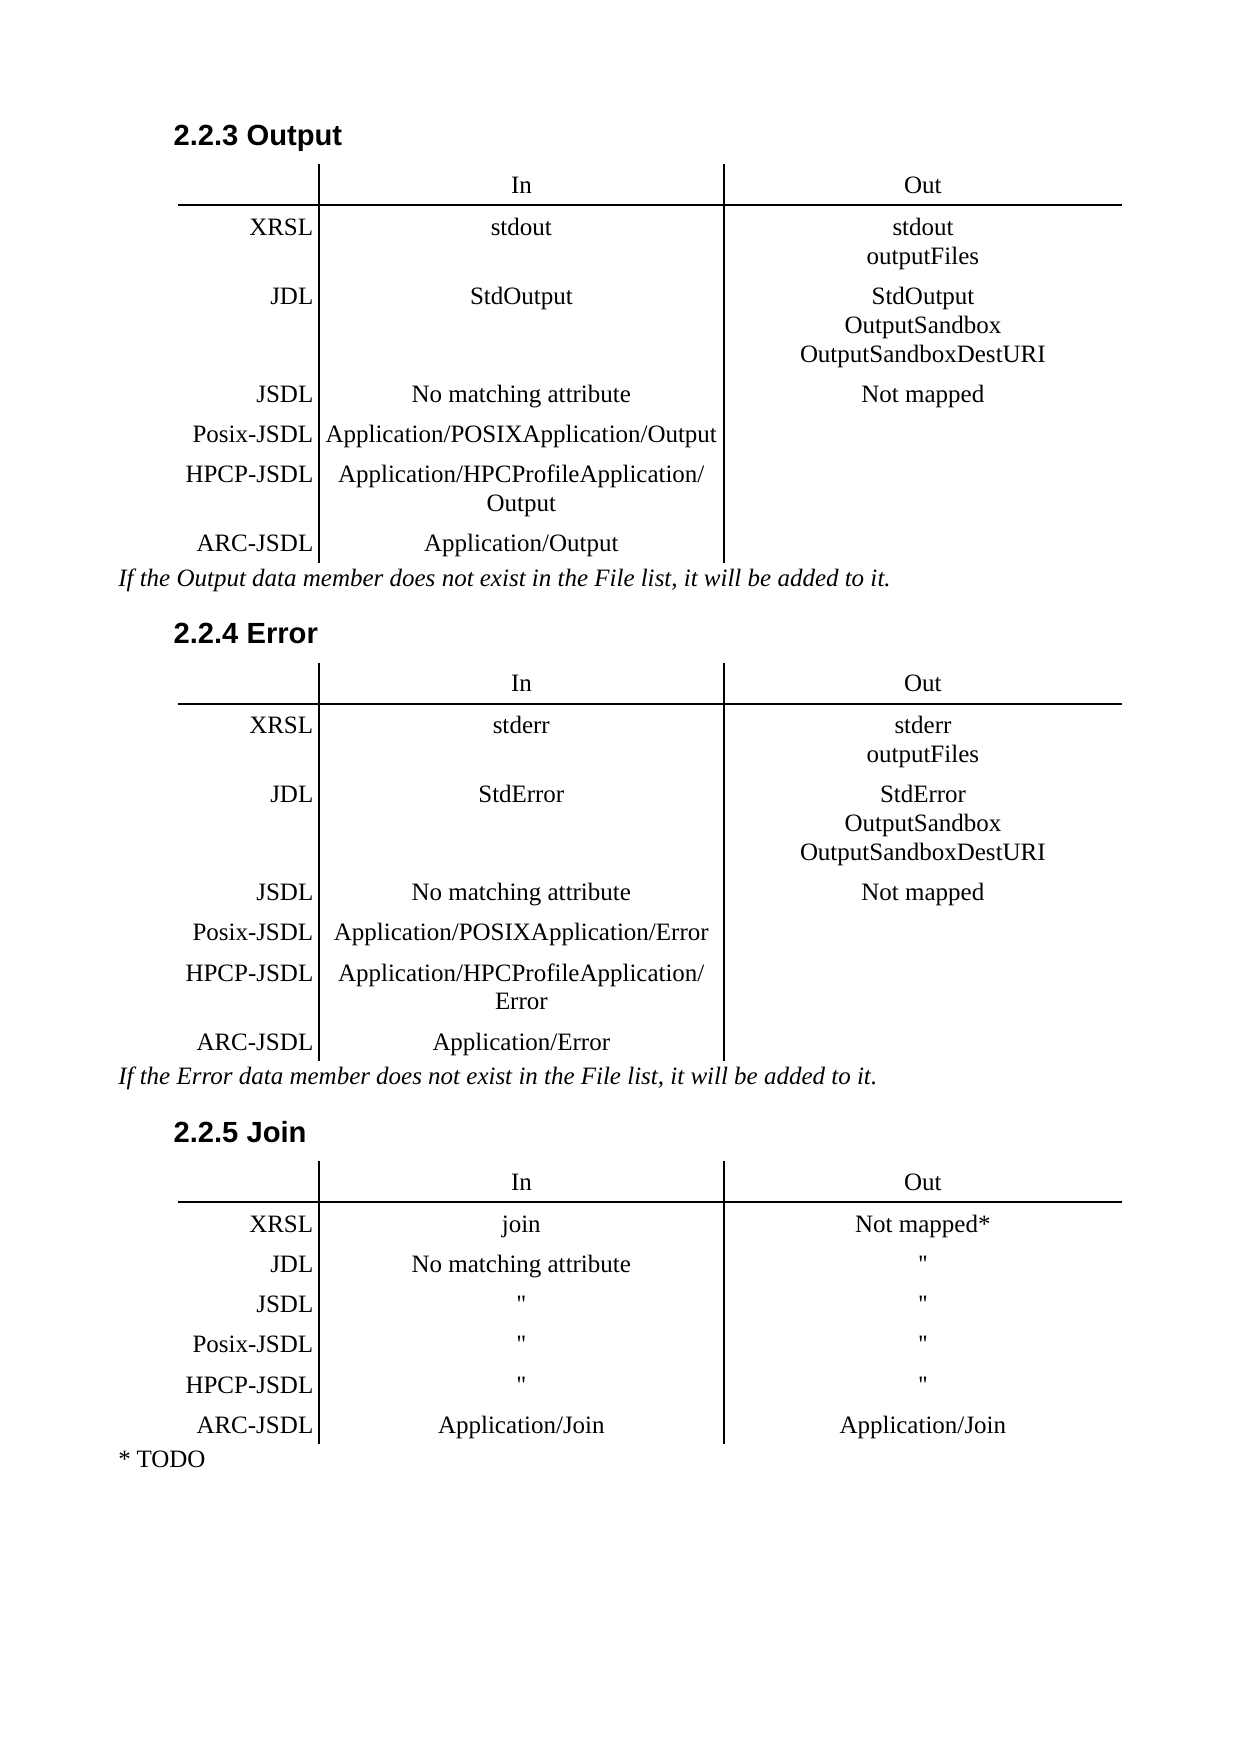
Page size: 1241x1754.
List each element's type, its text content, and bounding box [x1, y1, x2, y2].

table_cell XRSL [178, 206, 318, 275]
table_cell ARC-JSDL [178, 523, 318, 563]
table_cell StdOutput OutputSandbox OutputSandboxDestURI [725, 275, 1122, 373]
table_header In [320, 164, 723, 204]
table_cell Application/Join [725, 1404, 1122, 1444]
table_cell Application/Output [320, 523, 723, 563]
table_cell [725, 912, 1122, 952]
table_cell No matching attribute [320, 871, 723, 912]
table_cell '' [725, 1324, 1122, 1364]
table_header Out [725, 164, 1122, 204]
table_cell Posix-JSDL [178, 1324, 318, 1364]
table_cell XRSL [178, 1203, 318, 1243]
table_cell Posix-JSDL [178, 912, 318, 952]
table_cell [725, 952, 1122, 1021]
table_cell JDL [178, 1243, 318, 1283]
text * TODO [118, 1444, 1122, 1473]
table_cell [725, 523, 1122, 563]
table_cell stdout outputFiles [725, 206, 1122, 275]
table_cell HPCP-JSDL [178, 1364, 318, 1404]
table_header Out [725, 663, 1122, 703]
table_cell JSDL [178, 1284, 318, 1324]
table_cell stderr [320, 705, 723, 774]
table_header Out [725, 1161, 1122, 1201]
table_cell '' [320, 1324, 723, 1364]
subtitle Output [165, 118, 1122, 152]
table_cell [725, 454, 1122, 522]
table_cell Not mapped [725, 871, 1122, 912]
subtitle Join [165, 1115, 1122, 1148]
table_cell Application/HPCProfileApplication/ Error [320, 952, 723, 1021]
table_cell Not mapped [725, 373, 1122, 413]
text If the Error data member does not exist in the File list, it will be added to it. [118, 1061, 1122, 1090]
table_cell JSDL [178, 871, 318, 912]
table_cell [725, 413, 1122, 453]
text If the Output data member does not exist in the File list, it will be added to it. [118, 563, 1122, 591]
table_cell No matching attribute [320, 1243, 723, 1283]
table_header In [320, 663, 723, 703]
table_cell ARC-JSDL [178, 1404, 318, 1444]
table_cell '' [320, 1364, 723, 1404]
table_cell '' [725, 1243, 1122, 1283]
table_cell XRSL [178, 705, 318, 774]
table_cell join [320, 1203, 723, 1243]
table_cell JDL [178, 774, 318, 871]
table_header [178, 663, 318, 703]
table_cell HPCP-JSDL [178, 454, 318, 522]
table_cell Posix-JSDL [178, 413, 318, 453]
table_cell StdError [320, 774, 723, 871]
table_cell StdError OutputSandbox OutputSandboxDestURI [725, 774, 1122, 871]
table_cell [725, 1021, 1122, 1061]
table_cell Application/Error [320, 1021, 723, 1061]
table_cell Application/HPCProfileApplication/ Output [320, 454, 723, 522]
subtitle Error [165, 616, 1122, 650]
table_cell Not mapped* [725, 1203, 1122, 1243]
table_cell '' [320, 1284, 723, 1324]
table_cell Application/POSIXApplication/Output [320, 413, 723, 453]
table_cell '' [725, 1364, 1122, 1404]
table_cell StdOutput [320, 275, 723, 373]
table_cell Application/Join [320, 1404, 723, 1444]
table_cell stderr outputFiles [725, 705, 1122, 774]
table_cell stdout [320, 206, 723, 275]
table_header [178, 164, 318, 204]
table_cell ARC-JSDL [178, 1021, 318, 1061]
table_cell Application/POSIXApplication/Error [320, 912, 723, 952]
table_header [178, 1161, 318, 1201]
table_cell JSDL [178, 373, 318, 413]
table_cell JDL [178, 275, 318, 373]
table_cell HPCP-JSDL [178, 952, 318, 1021]
table_cell '' [725, 1284, 1122, 1324]
table_header In [320, 1161, 723, 1201]
table_cell No matching attribute [320, 373, 723, 413]
